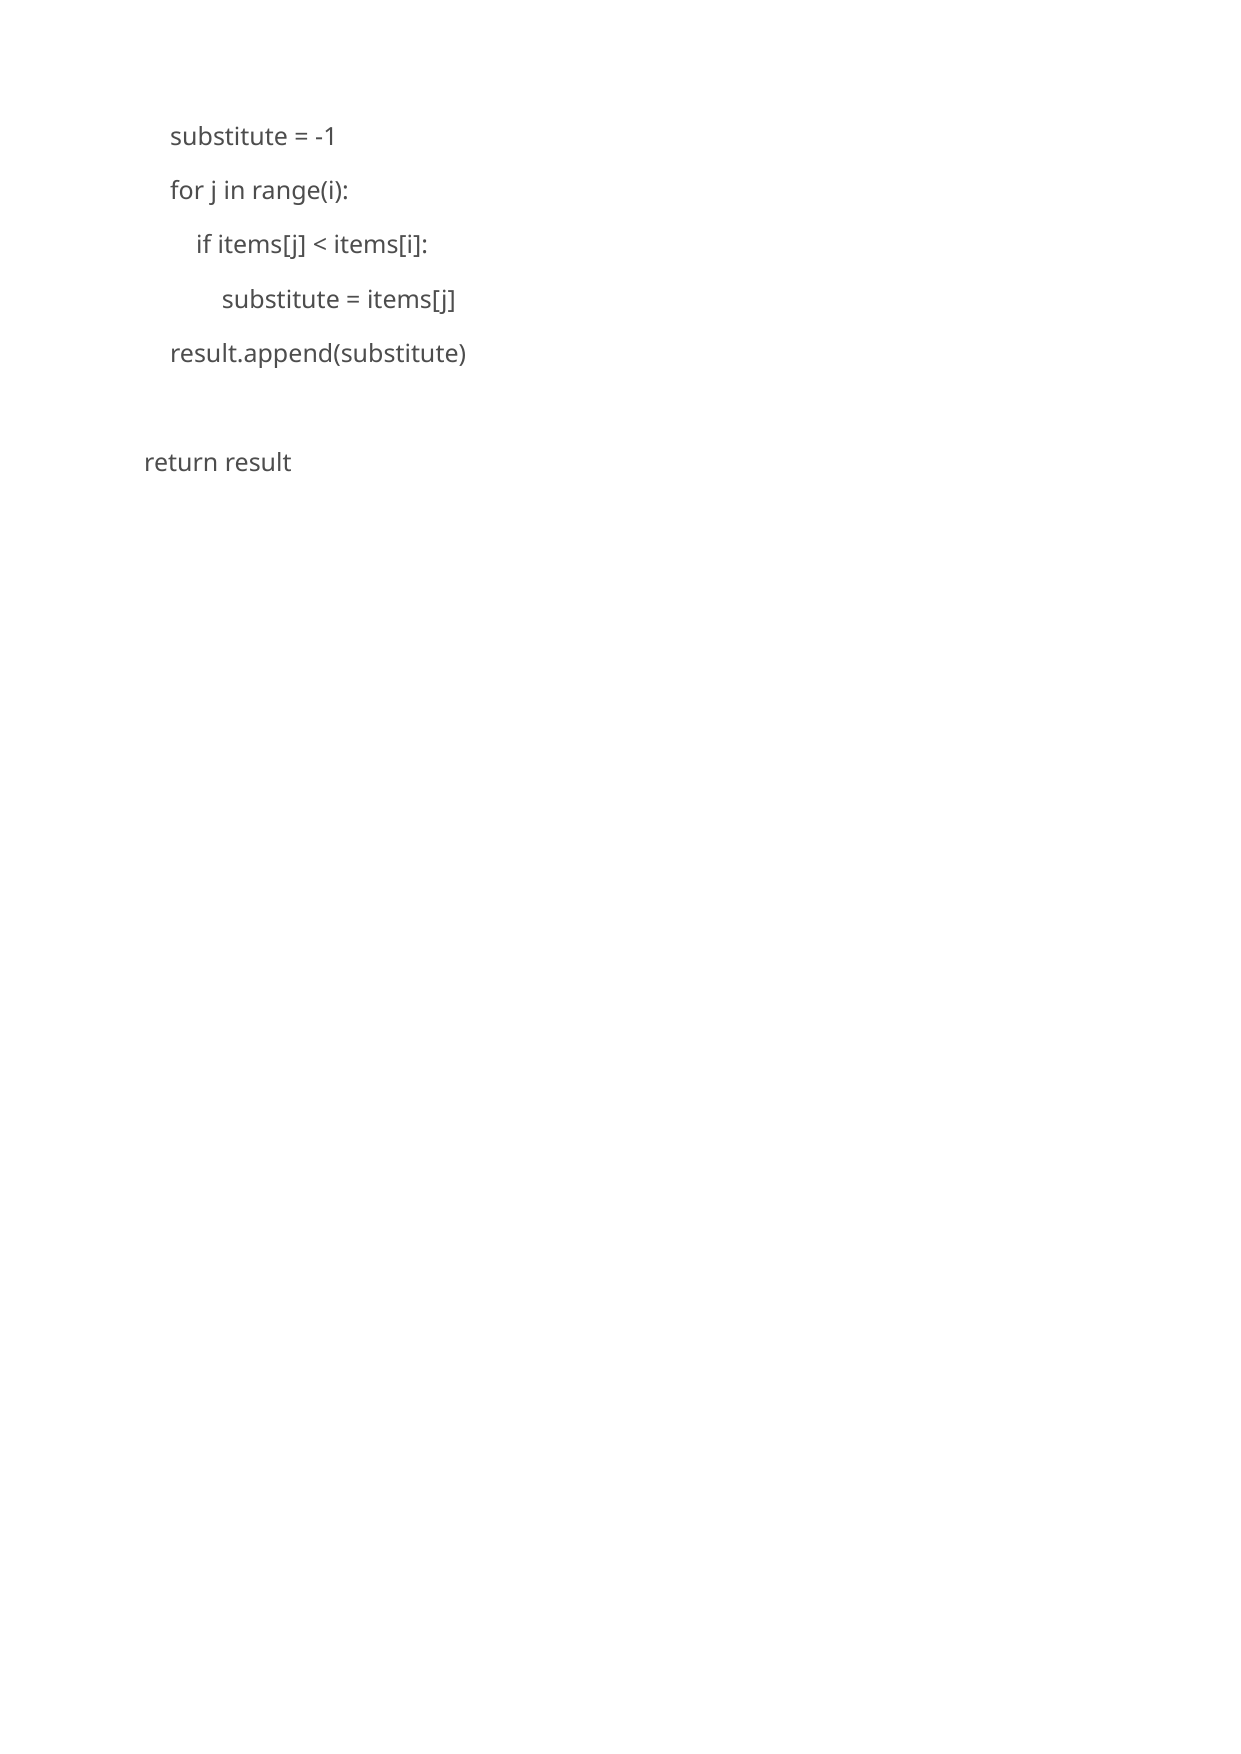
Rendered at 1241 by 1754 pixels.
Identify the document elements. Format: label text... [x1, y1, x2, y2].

text substitute = items[j] [118, 282, 1122, 316]
text return result [118, 445, 1122, 479]
text for j in range(i): [118, 173, 1122, 207]
text result.append(substitute) [118, 336, 1122, 370]
text substitute = -1 [118, 118, 1122, 152]
text if items[j] < items[i]: [118, 227, 1122, 261]
